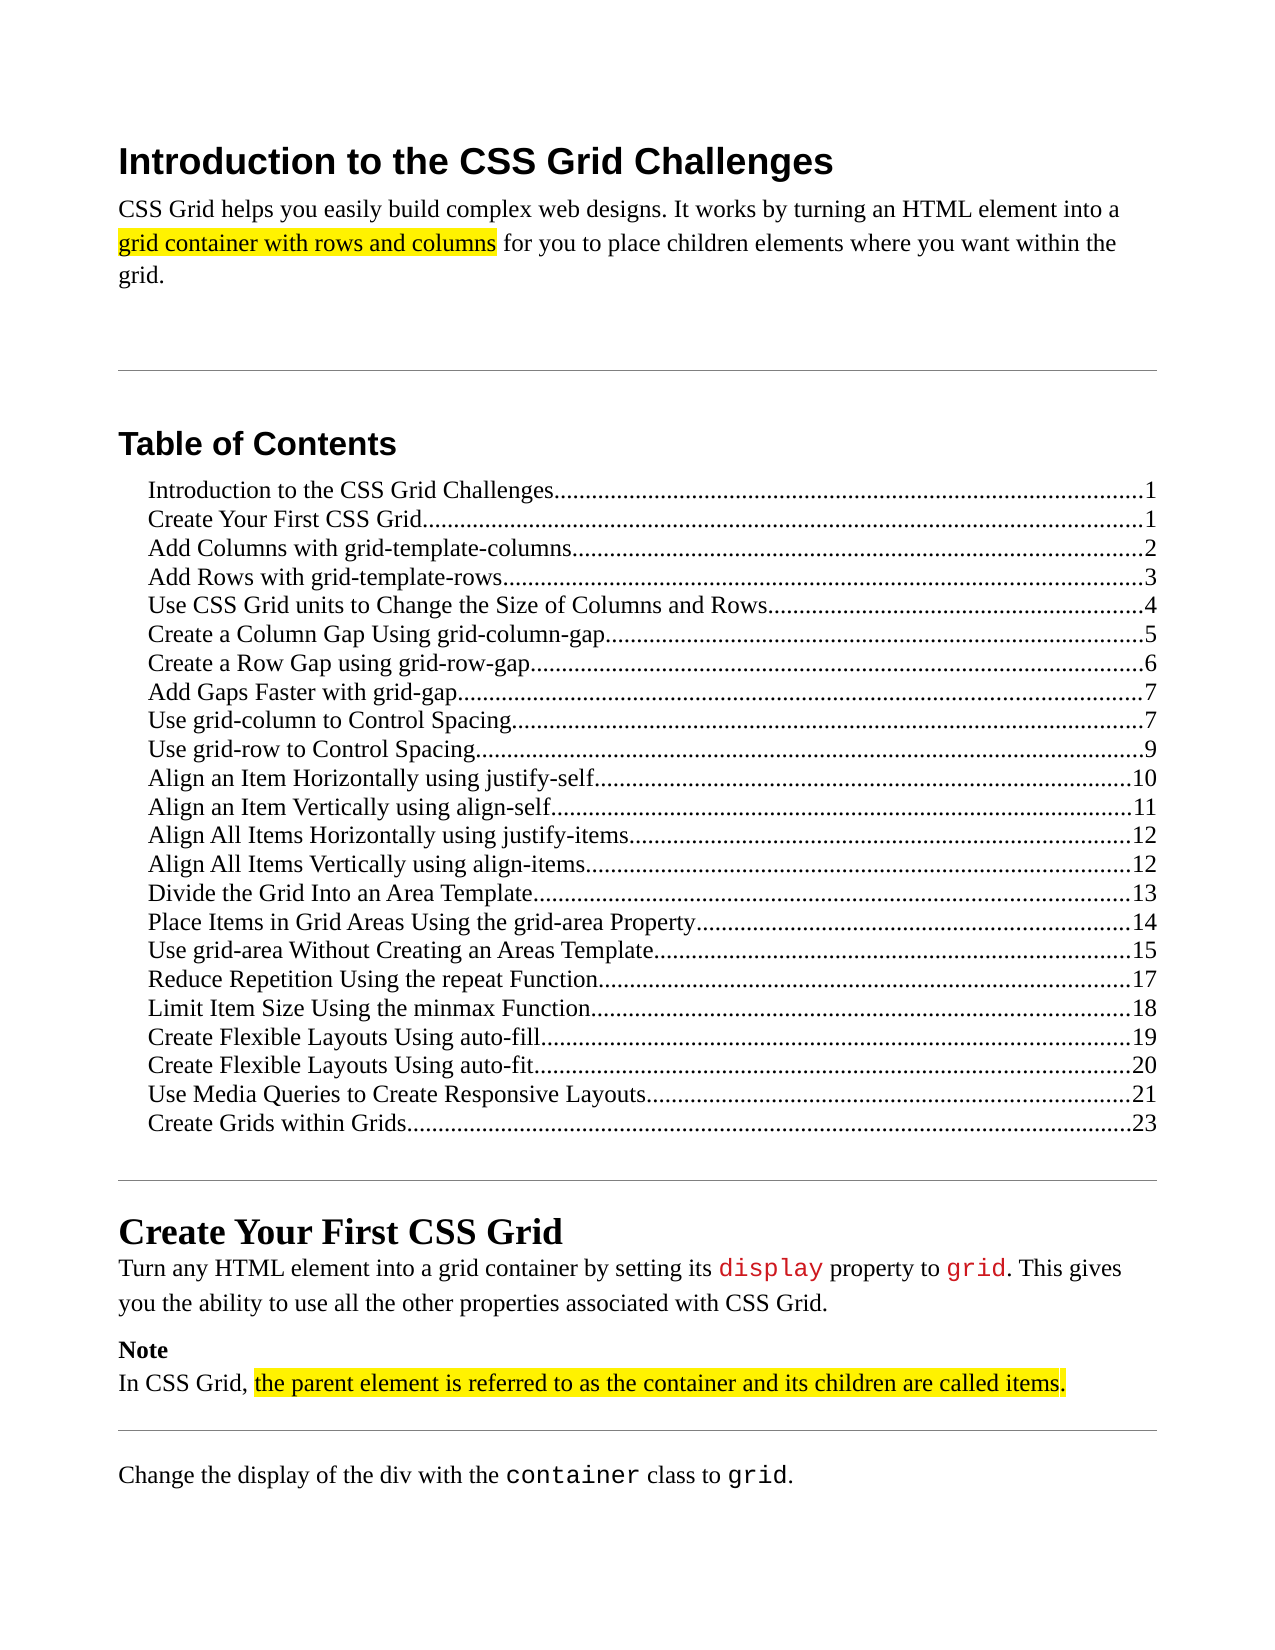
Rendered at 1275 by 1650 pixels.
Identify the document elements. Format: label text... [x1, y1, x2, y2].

text Use grid-area Without Creating an Areas Template 15 [148, 935, 1157, 964]
text Align All Items Horizontally using justify-items 12 [148, 820, 1157, 849]
text Create a Row Gap using grid-row-gap 6 [148, 648, 1157, 677]
text Turn any HTML element into a grid container by setting its display property to grid. This gives you the ability to use all the other properties associated with CSS Grid. [118, 1253, 1157, 1316]
text Create Flexible Layouts Using auto-fit 20 [148, 1050, 1157, 1079]
text Align an Item Vertically using align-self 11 [148, 792, 1157, 820]
text Use CSS Grid units to Change the Size of Columns and Rows 4 [148, 590, 1157, 619]
text Align an Item Horizontally using justify-self 10 [148, 763, 1157, 792]
text Use grid-row to Control Spacing 9 [148, 734, 1157, 763]
subtitle Introduction to the CSS Grid Challenges [118, 139, 1157, 182]
text CSS Grid helps you easily build complex web designs. It works by turning an HTML element into a grid container with rows and columns for you to place children elements where you want within the grid. [118, 194, 1157, 289]
text Add Columns with grid-template-columns 2 [148, 533, 1157, 562]
subtitle Create Your First CSS Grid [118, 1209, 1157, 1253]
subtitle Table of Contents [118, 424, 1157, 463]
text Align All Items Vertically using align-items 12 [148, 849, 1157, 878]
text Create a Column Gap Using grid-column-gap 5 [148, 619, 1157, 648]
text Use grid-column to Control Spacing 7 [148, 705, 1157, 734]
text Create Grids within Grids 23 [148, 1108, 1157, 1137]
text Change the display of the div with the container class to grid. [118, 1460, 1157, 1491]
text Use Media Queries to Create Responsive Layouts 21 [148, 1079, 1157, 1108]
text Divide the Grid Into an Area Template 13 [148, 878, 1157, 907]
text Introduction to the CSS Grid Challenges 1 [148, 475, 1157, 504]
text Add Rows with grid-template-rows 3 [148, 562, 1157, 590]
text Note In CSS Grid, the parent element is referred to as the container and its children are called items. [118, 1335, 1157, 1397]
text Reduce Repetition Using the repeat Function 17 [148, 964, 1157, 993]
text Limit Item Size Using the minmax Function 18 [148, 993, 1157, 1022]
text Create Your First CSS Grid 1 [148, 504, 1157, 533]
text Place Items in Grid Areas Using the grid-area Property 14 [148, 907, 1157, 935]
text Add Gaps Faster with grid-gap 7 [148, 677, 1157, 705]
text Create Flexible Layouts Using auto-fill 19 [148, 1022, 1157, 1050]
